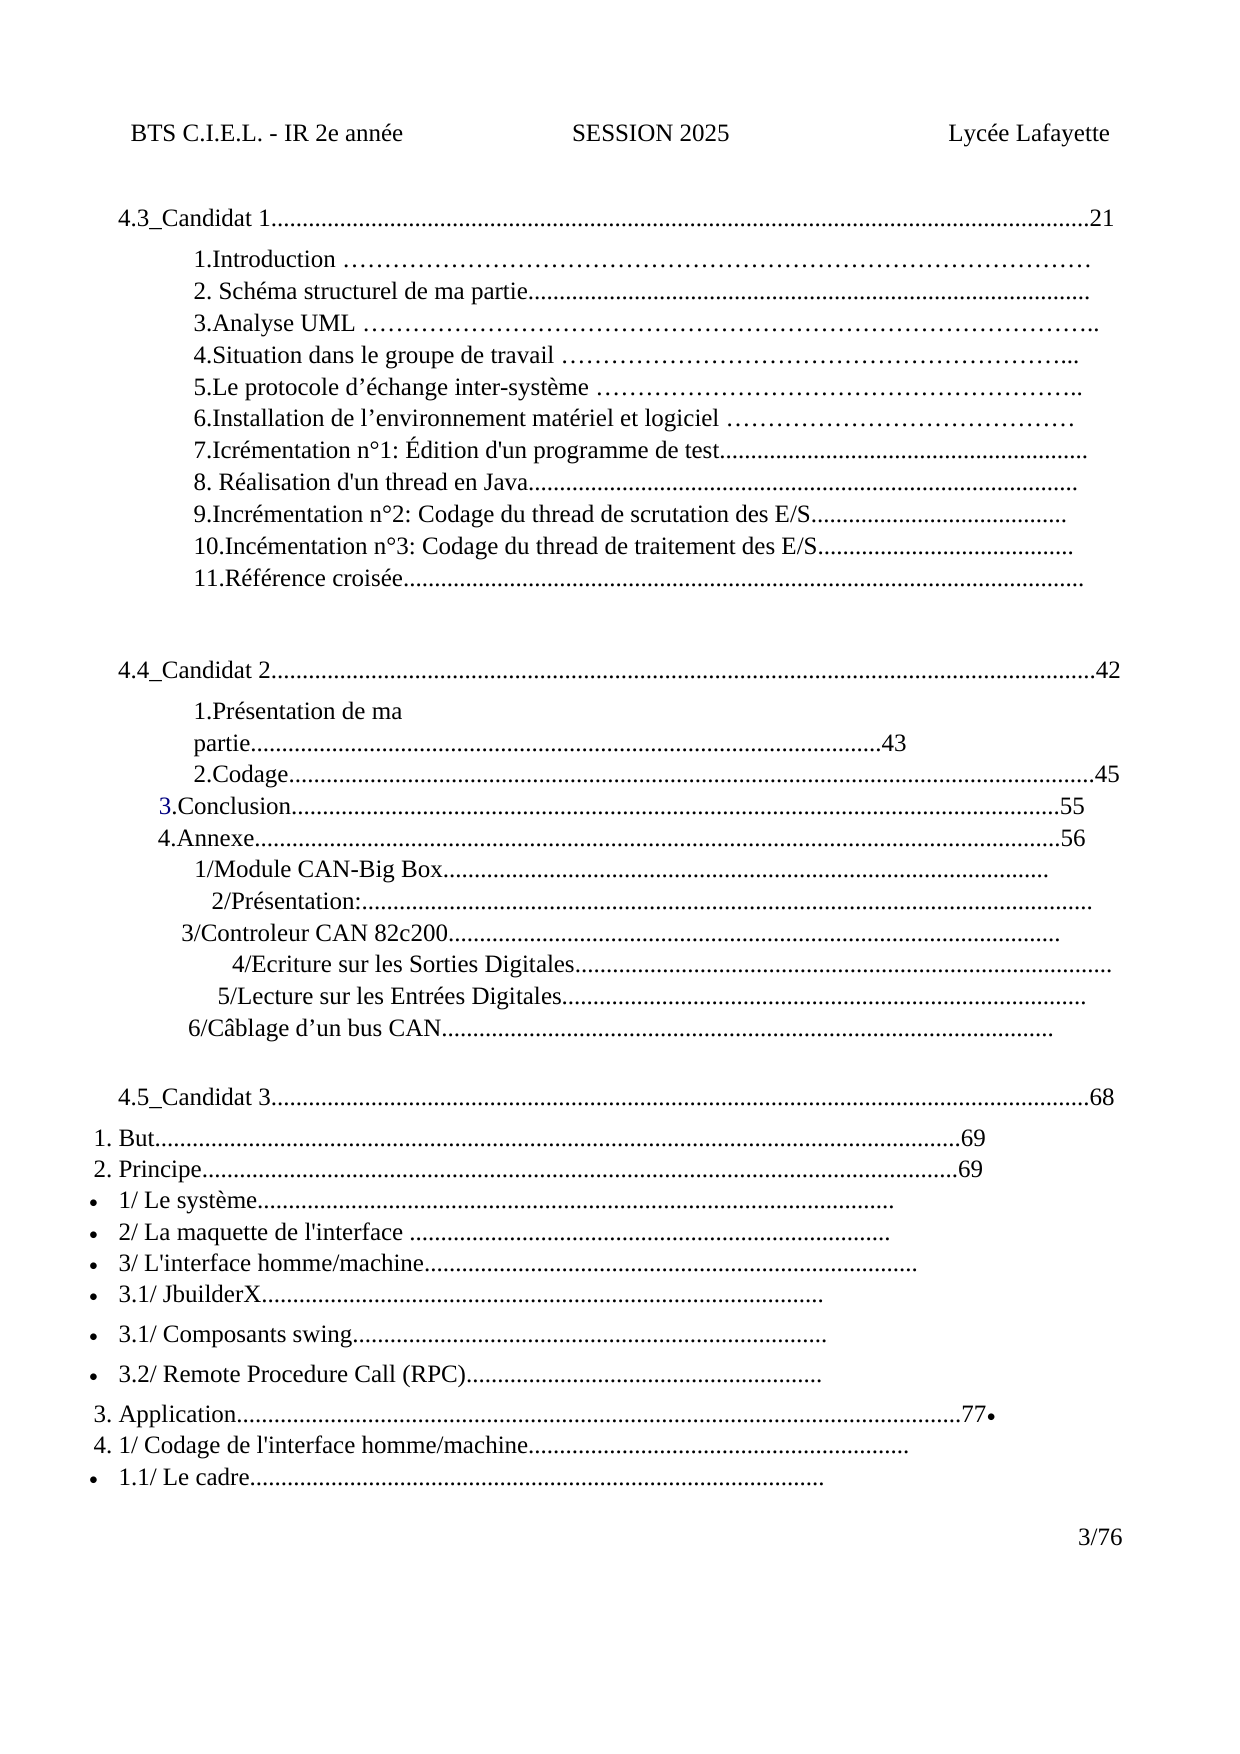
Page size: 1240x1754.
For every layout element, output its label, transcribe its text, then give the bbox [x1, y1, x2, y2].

text 8. Réalisation d'un thread en Java........................................................................................ [193, 467, 1121, 496]
text 3.Analyse UML …………………………………………………………………………….. [193, 308, 1121, 337]
text 4.4_Candidat 2....................................................................................................................................42 [118, 655, 1121, 684]
list Application....................................................................................................................77• [93, 1399, 1121, 1428]
text 10.Incémentation n°3: Codage du thread de traitement des E/S......................................... [193, 531, 1121, 560]
list 3.1/ Composants swing............................................................................ [89, 1319, 1121, 1348]
list 1.1/ Le cadre............................................................................................ [89, 1462, 1121, 1491]
text 4.3_Candidat 1...................................................................................................................................21 [118, 203, 1121, 232]
text 4/Ecriture sur les Sorties Digitales...................................................................................... [169, 949, 1121, 978]
list 1/ Le système...................................................................................................... [89, 1185, 1121, 1213]
text 1.Présentation de ma partie.....................................................................................................43 [193, 696, 1121, 756]
text 1.Introduction ……………………………………………………………………………… [193, 244, 1121, 273]
text 7.Icrémentation n°1: Édition d'un programme de test........................................................... [193, 435, 1121, 464]
list 3.2/ Remote Procedure Call (RPC)......................................................... [89, 1359, 1121, 1388]
text 5/Lecture sur les Entrées Digitales.................................................................................... 6/Câblage d’un bus CAN.................................................................................................. [137, 981, 1105, 1041]
list But.................................................................................................................................69 [93, 1123, 1121, 1152]
list 2/ La maquette de l'interface ............................................................................. [89, 1217, 1121, 1245]
text 2/Présentation:..................................................................................................................... 3/Controleur CAN 82c200.................................................................................................. [137, 886, 1105, 946]
text 2. Schéma structurel de ma partie.......................................................................................... [193, 276, 1121, 305]
text 4.5_Candidat 3...................................................................................................................................68 [118, 1082, 1121, 1111]
list 3.1/ JbuilderX.......................................................................................... [89, 1279, 1121, 1308]
list Principe.........................................................................................................................69 [93, 1154, 1121, 1183]
text 11.Référence croisée............................................................................................................. [193, 563, 1121, 592]
list 3/ L'interface homme/machine............................................................................... [89, 1248, 1121, 1277]
text 6.Installation de l’environnement matériel et logiciel …………………………………… [193, 403, 1121, 432]
text 9.Incrémentation n°2: Codage du thread de scrutation des E/S......................................... [193, 499, 1121, 528]
list 1/ Codage de l'interface homme/machine............................................................. [93, 1431, 1121, 1459]
text 4.Situation dans le groupe de travail ……………………………………………………... [193, 340, 1121, 368]
text 3.Conclusion...........................................................................................................................55 4.Annexe.................................................................................................................................56 1/Module CAN-Big Box................................................................................................. [137, 791, 1106, 883]
text 5.Le protocole d’échange inter-système ………………………………………………….. [193, 372, 1121, 400]
text 2.Codage.................................................................................................................................45 [193, 759, 1121, 788]
